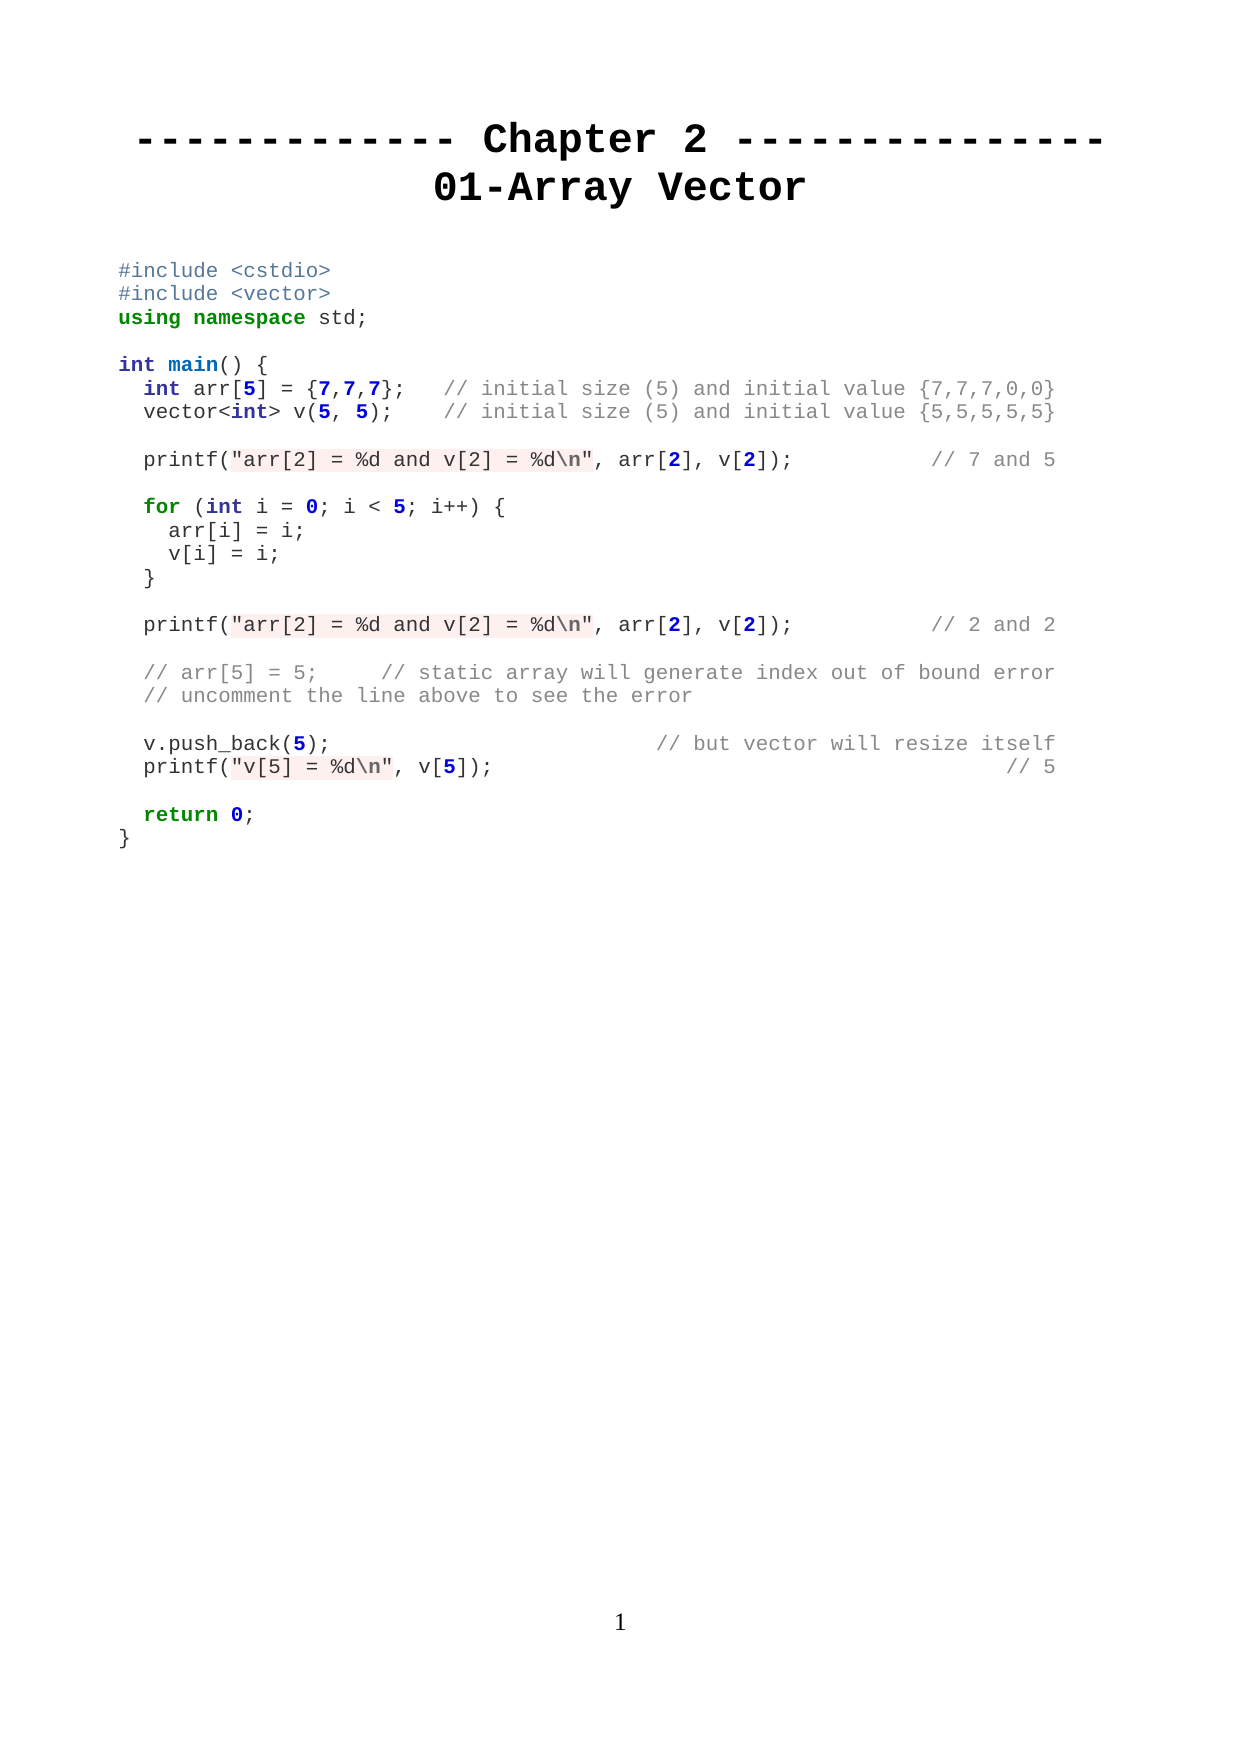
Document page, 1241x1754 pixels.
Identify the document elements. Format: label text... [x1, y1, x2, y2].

text printf("arr[2] = %d and v[2] = %d\n", arr[2], v[2]); // 7 and 5 [118, 449, 1122, 472]
text printf("v[5] = %d\n", v[5]); // 5 [118, 756, 1122, 780]
text v.push_back(5); // but vector will resize itself [118, 733, 1122, 756]
text // arr[5] = 5; // static array will generate index out of bound error [118, 662, 1122, 685]
text ------------- Chapter 2 --------------- [118, 118, 1122, 165]
text using namespace std; [118, 307, 1122, 331]
text 01-Array Vector [118, 165, 1122, 212]
text } [118, 567, 1122, 591]
text int arr[5] = {7,7,7}; // initial size (5) and initial value {7,7,7,0,0} [118, 378, 1122, 402]
text #include <cstdio> [118, 260, 1122, 283]
text #include <vector> [118, 283, 1122, 307]
text printf("arr[2] = %d and v[2] = %d\n", arr[2], v[2]); // 2 and 2 [118, 614, 1122, 638]
text // uncomment the line above to see the error [118, 685, 1122, 709]
text return 0; [118, 803, 1122, 827]
text v[i] = i; [118, 543, 1122, 567]
text vector<int> v(5, 5); // initial size (5) and initial value {5,5,5,5,5} [118, 402, 1122, 425]
text } [118, 827, 1122, 851]
text for (int i = 0; i < 5; i++) { [118, 496, 1122, 520]
text arr[i] = i; [118, 520, 1122, 543]
text int main() { [118, 354, 1122, 378]
